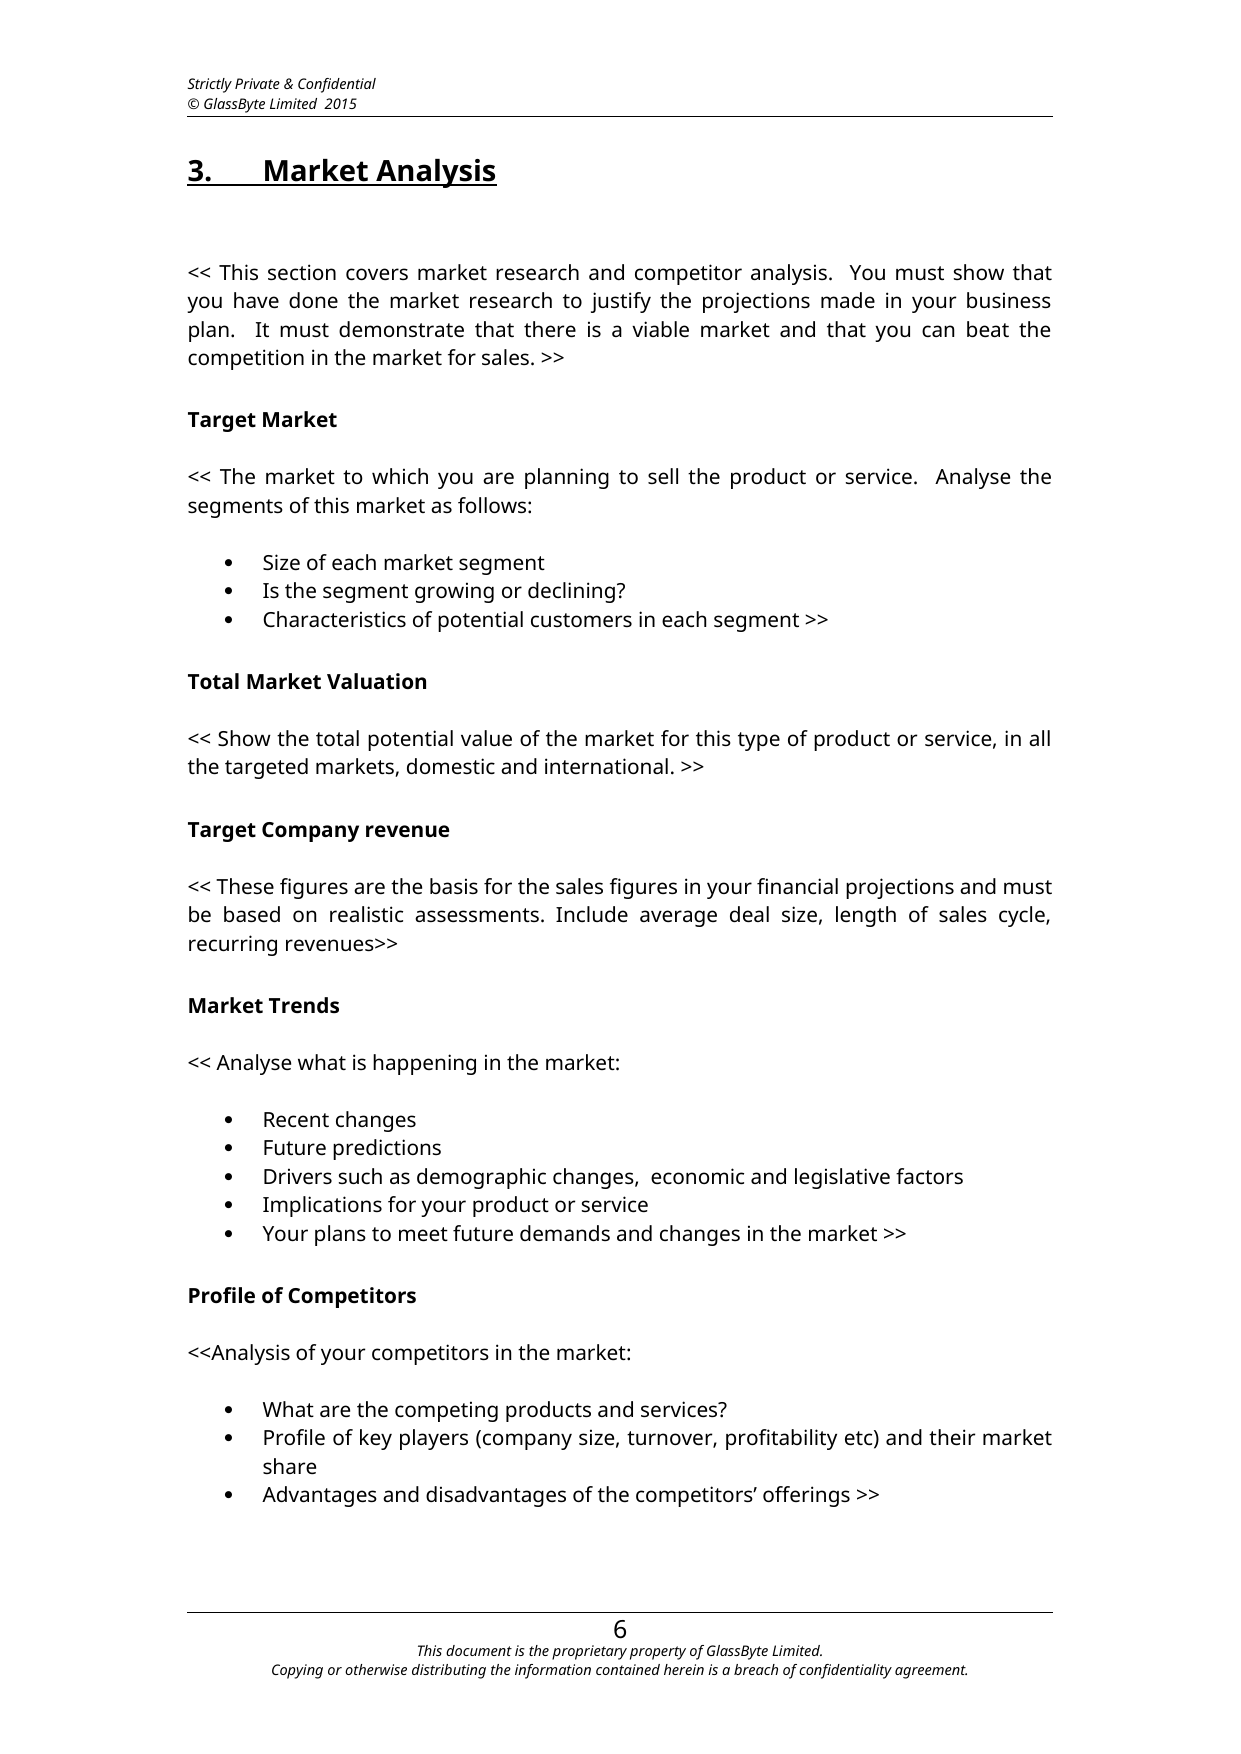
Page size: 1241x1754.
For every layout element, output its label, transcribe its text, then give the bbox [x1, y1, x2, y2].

text 3. Market Analysis [187, 150, 1053, 190]
text << Show the total potential value of the market for this type of product or service, in all the targeted markets, domestic and international. >> [187, 724, 1053, 781]
text <<Analysis of your competitors in the market: [187, 1338, 1053, 1367]
list Implications for your product or service [225, 1190, 1053, 1219]
list Is the segment growing or declining? [225, 576, 1053, 605]
text << This section covers market research and competitor analysis. You must show that you have done the market research to justify the projections made in your business plan. It must demonstrate that there is a viable market and that you can beat the competition in the market for sales. >> [187, 258, 1053, 372]
text << Analyse what is happening in the market: [187, 1048, 1053, 1077]
text Total Market Valuation [187, 667, 1053, 696]
text Target Market [187, 406, 1053, 434]
list What are the competing products and services? [225, 1395, 1053, 1423]
list Future predictions [225, 1133, 1053, 1162]
list Advantages and disadvantages of the competitors’ offerings >> [225, 1480, 1053, 1509]
list Drivers such as demographic changes, economic and legislative factors [225, 1162, 1053, 1190]
list Characteristics of potential customers in each segment >> [225, 605, 1053, 633]
list Your plans to meet future demands and changes in the market >> [225, 1219, 1053, 1247]
text << The market to which you are planning to sell the product or service. Analyse the segments of this market as follows: [187, 462, 1053, 519]
list Recent changes [225, 1105, 1053, 1133]
text Profile of Competitors [187, 1281, 1053, 1310]
text Market Trends [187, 991, 1053, 1020]
text Target Company revenue [187, 815, 1053, 843]
list Size of each market segment [225, 548, 1053, 576]
list Profile of key players (company size, turnover, profitability etc) and their market share [225, 1423, 1053, 1480]
text << These figures are the basis for the sales figures in your financial projections and must be based on realistic assessments. Include average deal size, length of sales cycle, recurring revenues>> [187, 872, 1053, 957]
